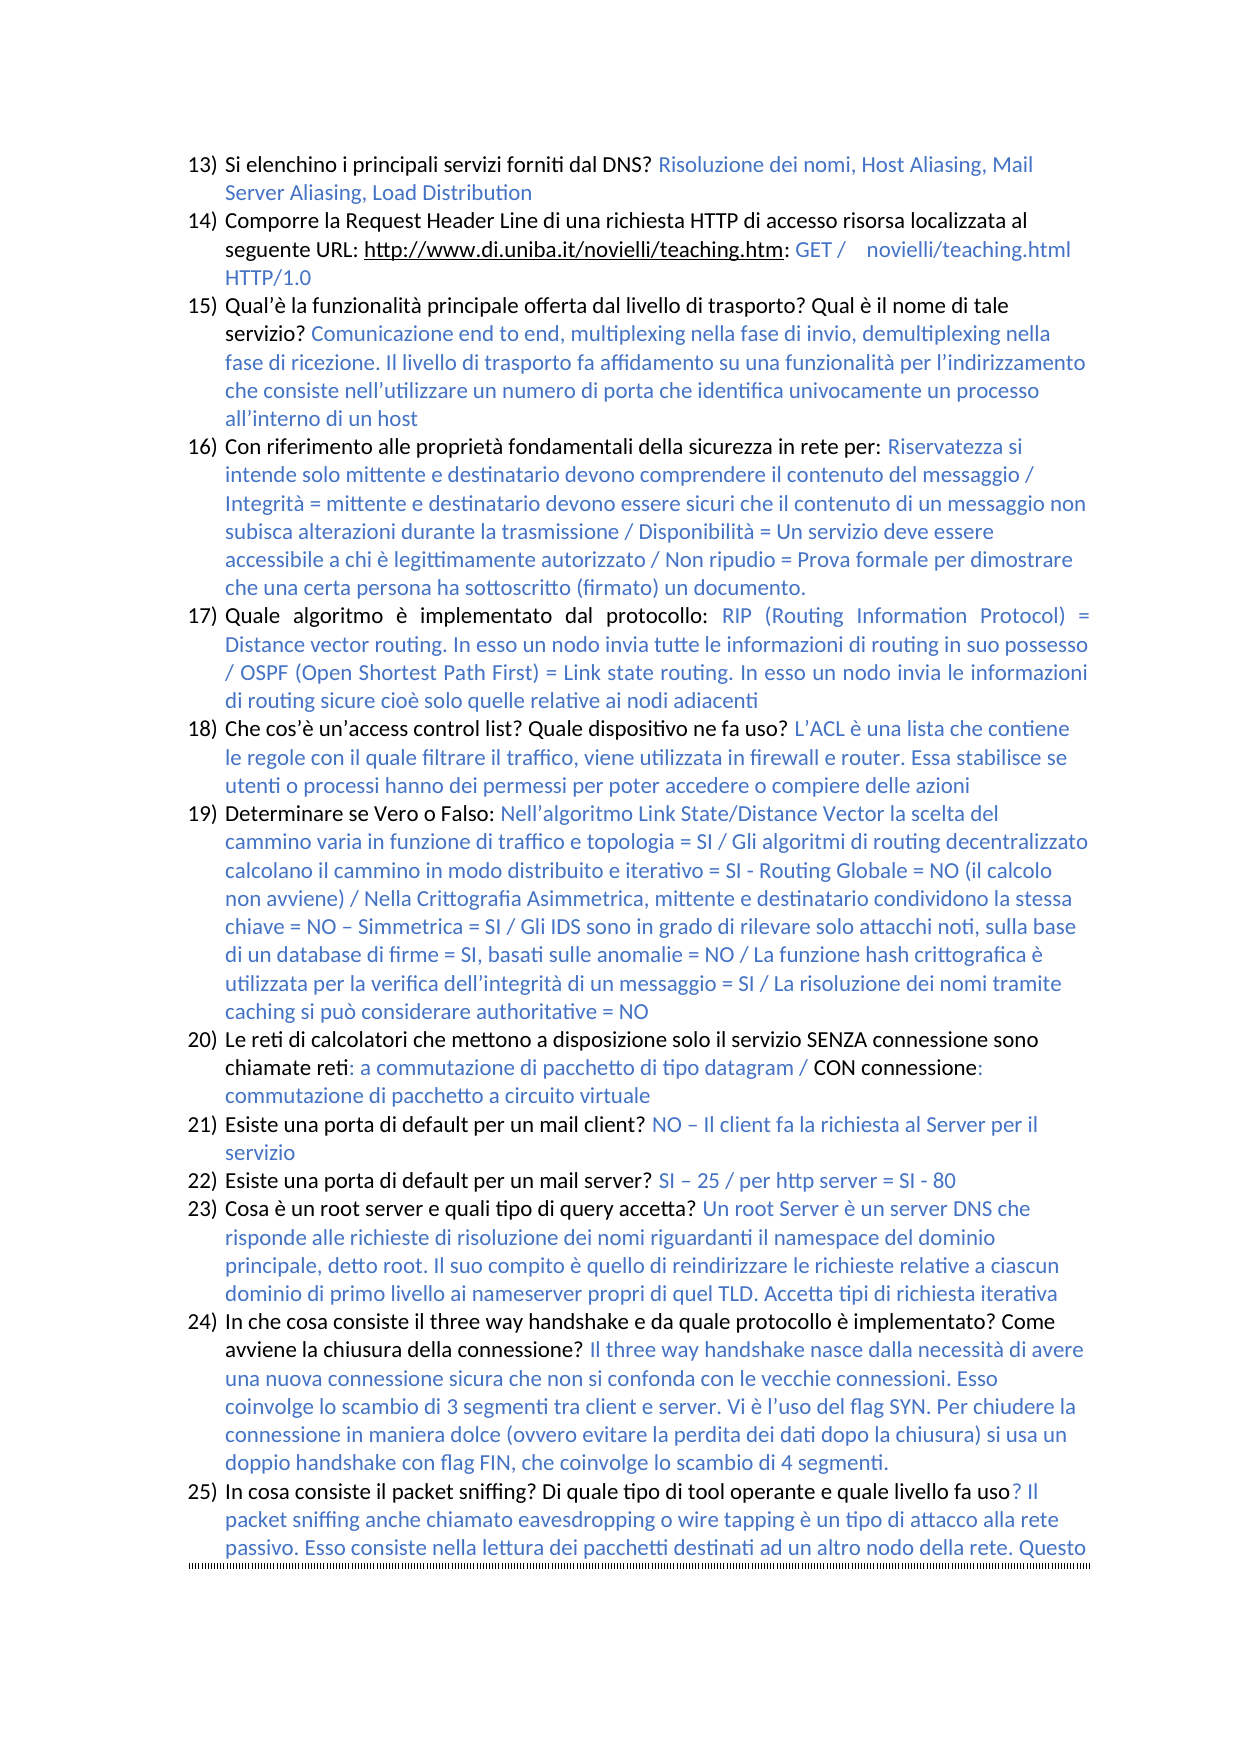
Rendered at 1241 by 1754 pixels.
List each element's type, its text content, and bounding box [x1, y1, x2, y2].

list Esiste una porta di default per un mail server? SI – 25 / per http server = SI - 80 [187, 1166, 1090, 1194]
list Qual’è la funzionalità principale offerta dal livello di trasporto? Qual è il nome di tale servizio? Comunicazione end to end, multiplexing nella fase di invio, demultiplexing nella fase di ricezione. Il livello di trasporto fa affidamento su una funzionalità per l’indirizzamento che consiste nell’utilizzare un numero di porta che identifica univocamente un processo all’interno di un host [187, 291, 1090, 432]
list Cosa è un root server e quali tipo di query accetta? Un root Server è un server DNS che risponde alle richieste di risoluzione dei nomi riguardanti il namespace del dominio principale, detto root. Il suo compito è quello di reindirizzare le richieste relative a ciascun dominio di primo livello ai nameserver propri di quel TLD. Accetta tipi di richiesta iterativa [187, 1194, 1090, 1307]
list In cosa consiste il packet sniffing? Di quale tipo di tool operante e quale livello fa uso? Il packet sniffing anche chiamato eavesdropping o wire tapping è un tipo di attacco alla rete passivo. Esso consiste nella lettura dei pacchetti destinati ad un altro nodo della rete. Questo [187, 1477, 1090, 1569]
list Si elenchino i principali servizi forniti dal DNS? Risoluzione dei nomi, Host Aliasing, Mail Server Aliasing, Load Distribution [187, 150, 1090, 206]
list Determinare se Vero o Falso: Nell’algoritmo Link State/Distance Vector la scelta del cammino varia in funzione di traffico e topologia = SI / Gli algoritmi di routing decentralizzato calcolano il cammino in modo distribuito e iterativo = SI - Routing Globale = NO (il calcolo non avviene) / Nella Crittografia Asimmetrica, mittente e destinatario condividono la stessa chiave = NO – Simmetrica = SI / Gli IDS sono in grado di rilevare solo attacchi noti, sulla base di un database di firme = SI, basati sulle anomalie = NO / La funzione hash crittografica è utilizzata per la verifica dell’integrità di un messaggio = SI / La risoluzione dei nomi tramite caching si può considerare authoritative = NO [187, 799, 1090, 1025]
list Comporre la Request Header Line di una richiesta HTTP di accesso risorsa localizzata al seguente URL: http://www.di.uniba.it/novielli/teaching.htm: GET / novielli/teaching.html HTTP/1.0 [187, 206, 1090, 291]
list Quale algoritmo è implementato dal protocollo: RIP (Routing Information Protocol) = Distance vector routing. In esso un nodo invia tutte le informazioni di routing in suo possesso / OSPF (Open Shortest Path First) = Link state routing. In esso un nodo invia le informazioni di routing sicure cioè solo quelle relative ai nodi adiacenti [187, 602, 1090, 714]
list Che cos’è un’access control list? Quale dispositivo ne fa uso? L’ACL è una lista che contiene le regole con il quale filtrare il traffico, viene utilizzata in firewall e router. Essa stabilisce se utenti o processi hanno dei permessi per poter accedere o compiere delle azioni [187, 714, 1090, 799]
list Esiste una porta di default per un mail client? NO – Il client fa la richiesta al Server per il servizio [187, 1110, 1090, 1166]
list Le reti di calcolatori che mettono a disposizione solo il servizio SENZA connessione sono chiamate reti: a commutazione di pacchetto di tipo datagram / CON connessione: commutazione di pacchetto a circuito virtuale [187, 1025, 1090, 1109]
list In che cosa consiste il three way handshake e da quale protocollo è implementato? Come avviene la chiusura della connessione? Il three way handshake nasce dalla necessità di avere una nuova connessione sicura che non si confonda con le vecchie connessioni. Esso coinvolge lo scambio di 3 segmenti tra client e server. Vi è l’uso del flag SYN. Per chiudere la connessione in maniera dolce (ovvero evitare la perdita dei dati dopo la chiusura) si usa un doppio handshake con flag FIN, che coinvolge lo scambio di 4 segmenti. [187, 1307, 1090, 1477]
list Con riferimento alle proprietà fondamentali della sicurezza in rete per: Riservatezza si intende solo mittente e destinatario devono comprendere il contenuto del messaggio / Integrità = mittente e destinatario devono essere sicuri che il contenuto di un messaggio non subisca alterazioni durante la trasmissione / Disponibilità = Un servizio deve essere accessibile a chi è legittimamente autorizzato / Non ripudio = Prova formale per dimostrare che una certa persona ha sottoscritto (firmato) un documento. [187, 432, 1090, 601]
